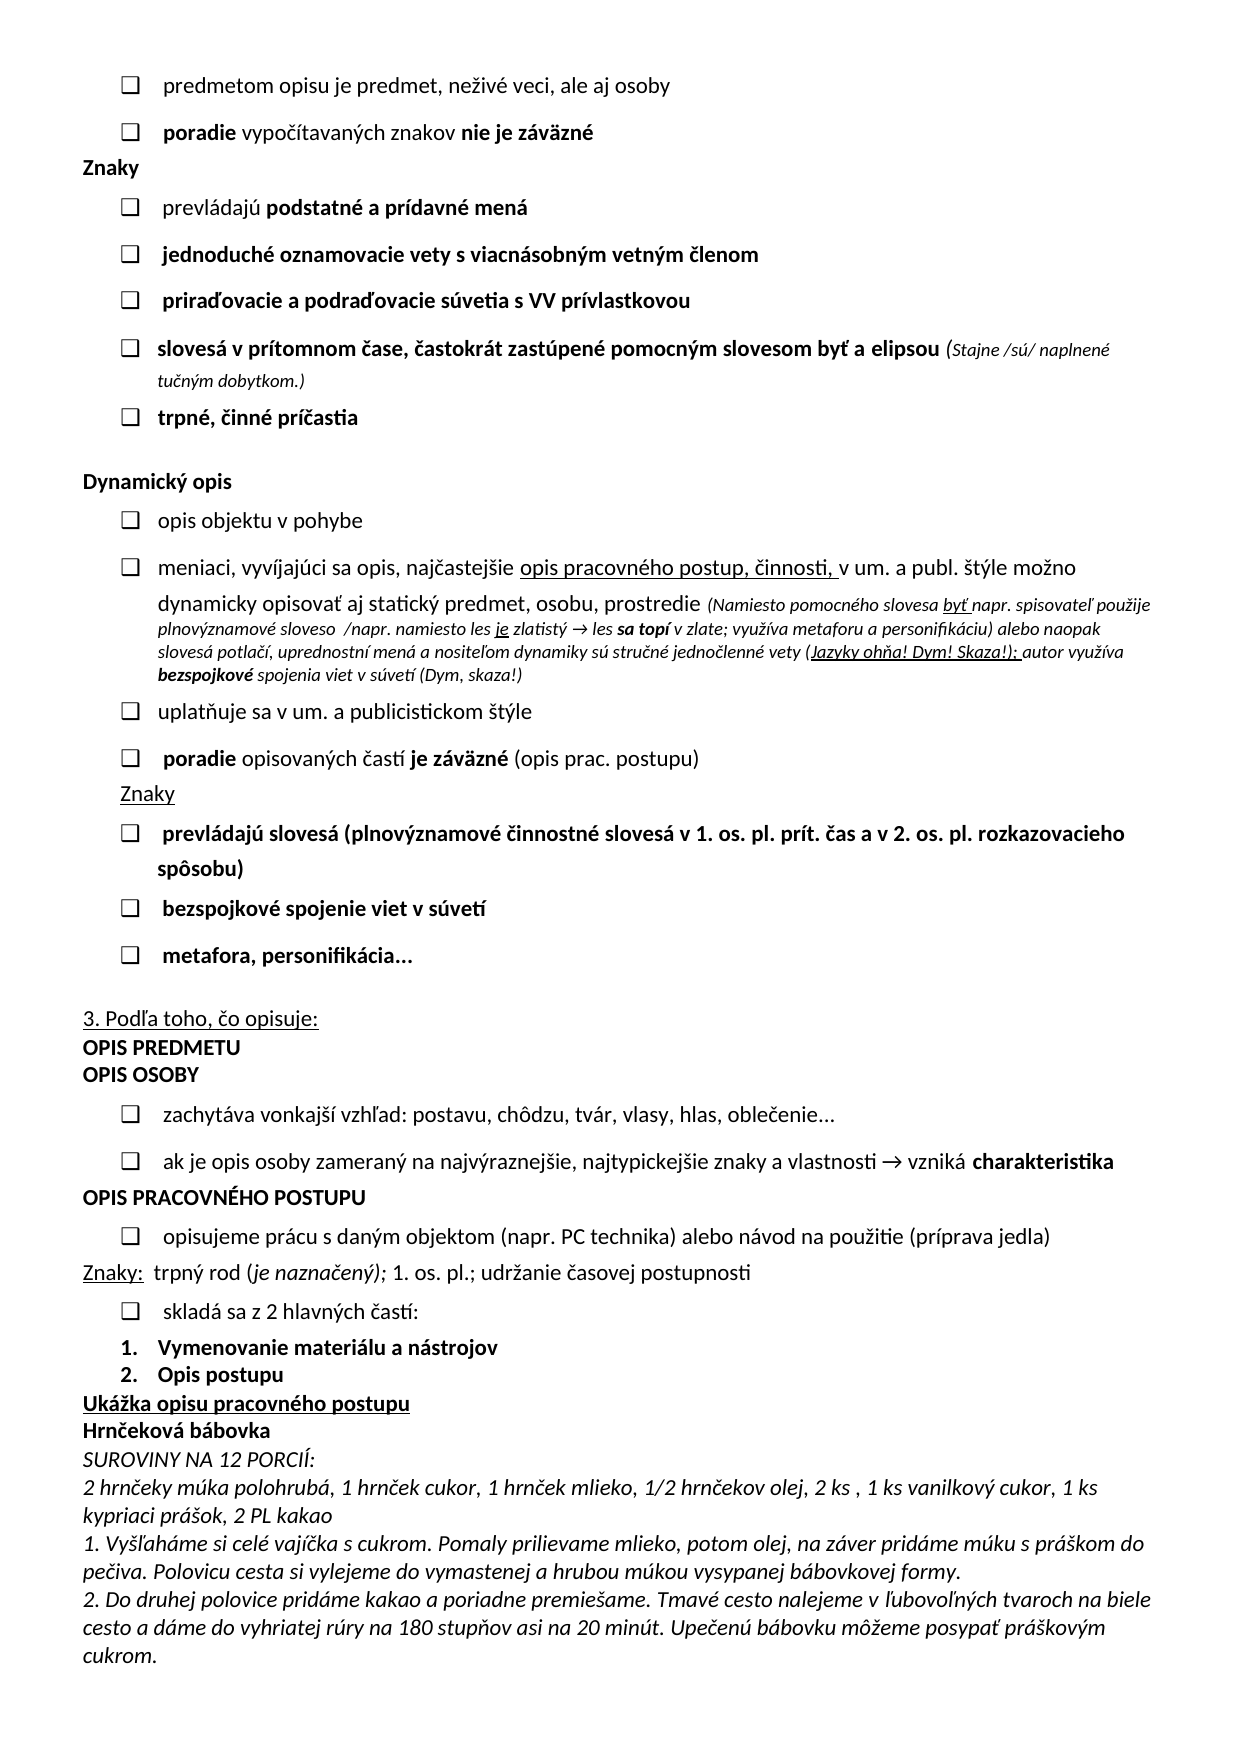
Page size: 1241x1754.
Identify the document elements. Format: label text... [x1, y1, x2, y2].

list opisujeme prácu s daným objektom (napr. PC technika) alebo návod na použitie (príprava jedla) [120, 1211, 1157, 1258]
list skladá sa z 2 hlavných častí: [120, 1286, 1157, 1333]
list priraďovacie a podraďovacie súvetia s VV prívlastkovou [120, 275, 1157, 322]
text OPIS PRACOVNÉHO POSTUPU [83, 1183, 1157, 1211]
text 2. Do druhej polovice pridáme kakao a poriadne premiešame. Tmavé cesto nalejeme v ľubovoľných tvaroch na biele cesto a dáme do vyhriatej rúry na 180 stupňov asi na 20 minút. Upečenú bábovku môžeme posypať práškovým cukrom. [83, 1585, 1157, 1669]
text Ukážka opisu pracovného postupu [83, 1389, 1157, 1417]
list Vymenovanie materiálu a nástrojov [120, 1333, 1157, 1361]
list ak je opis osoby zameraný na najvýraznejšie, najtypickejšie znaky a vlastnosti → vzniká charakteristika [120, 1136, 1157, 1183]
text 2 hrnčeky múka polohrubá, 1 hrnček cukor, 1 hrnček mlieko, 1/2 hrnčekov olej, 2 ks , 1 ks vanilkový cukor, 1 ks kypriaci prášok, 2 PL kakao [83, 1473, 1157, 1529]
text Hrnčeková bábovka [83, 1417, 1157, 1445]
text Znaky [120, 779, 1157, 808]
list poradie vypočítavaných znakov nie je záväzné [120, 106, 1157, 153]
list slovesá v prítomnom čase, častokrát zastúpené pomocným slovesom byť a elipsou (Stajne /sú/ naplnené tučným dobytkom.) [120, 322, 1157, 392]
text OPIS PREDMETU [83, 1033, 1157, 1061]
list uplatňuje sa v um. a publicistickom štýle [120, 686, 1157, 733]
list zachytáva vonkajší vzhľad: postavu, chôdzu, tvár, vlasy, hlas, oblečenie... [120, 1089, 1157, 1136]
text Znaky: trpný rod (je naznačený); 1. os. pl.; udržanie časovej postupnosti [83, 1258, 1157, 1286]
text Dynamický opis [83, 467, 1157, 495]
list Opis postupu [120, 1361, 1157, 1389]
list prevládajú slovesá (plnovýznamové činnostné slovesá v 1. os. pl. prít. čas a v 2. os. pl. rozkazovacieho spôsobu) [120, 808, 1157, 883]
list opis objektu v pohybe [120, 495, 1157, 542]
list poradie opisovaných častí je záväzné (opis prac. postupu) [120, 733, 1157, 779]
list trpné, činné príčastia [120, 392, 1157, 439]
text Znaky [83, 153, 1157, 181]
list metafora, personifikácia... [120, 929, 1157, 977]
list meniaci, vyvíjajúci sa opis, najčastejšie opis pracovného postup, činnosti, v um. a publ. štýle možno dynamicky opisovať aj statický predmet, osobu, prostredie (Namiesto pomocného slovesa byť napr. spisovateľ použije plnovýznamové sloveso /napr. namiesto les je zlatistý → les sa topí v zlate; využíva metaforu a personifikáciu) alebo naopak slovesá potlačí, uprednostní mená a nositeľom dynamiky sú stručné jednočlenné vety (Jazyky ohňa! Dym! Skaza!); autor využíva bezspojkové spojenia viet v súvetí (Dym, skaza!) [120, 542, 1157, 686]
text OPIS OSOBY [83, 1061, 1157, 1089]
list predmetom opisu je predmet, neživé veci, ale aj osoby [120, 59, 1157, 106]
list bezspojkové spojenie viet v súvetí [120, 883, 1157, 929]
text SUROVINY NA 12 PORCIÍ: [83, 1445, 1157, 1473]
text 1. Vyšľaháme si celé vajíčka s cukrom. Pomaly prilievame mlieko, potom olej, na záver pridáme múku s práškom do pečiva. Polovicu cesta si vylejeme do vymastenej a hrubou múkou vysypanej bábovkovej formy. [83, 1529, 1157, 1585]
list prevládajú podstatné a prídavné mená [120, 181, 1157, 228]
text 3. Podľa toho, čo opisuje: [83, 1004, 1157, 1033]
list jednoduché oznamovacie vety s viacnásobným vetným členom [120, 228, 1157, 275]
